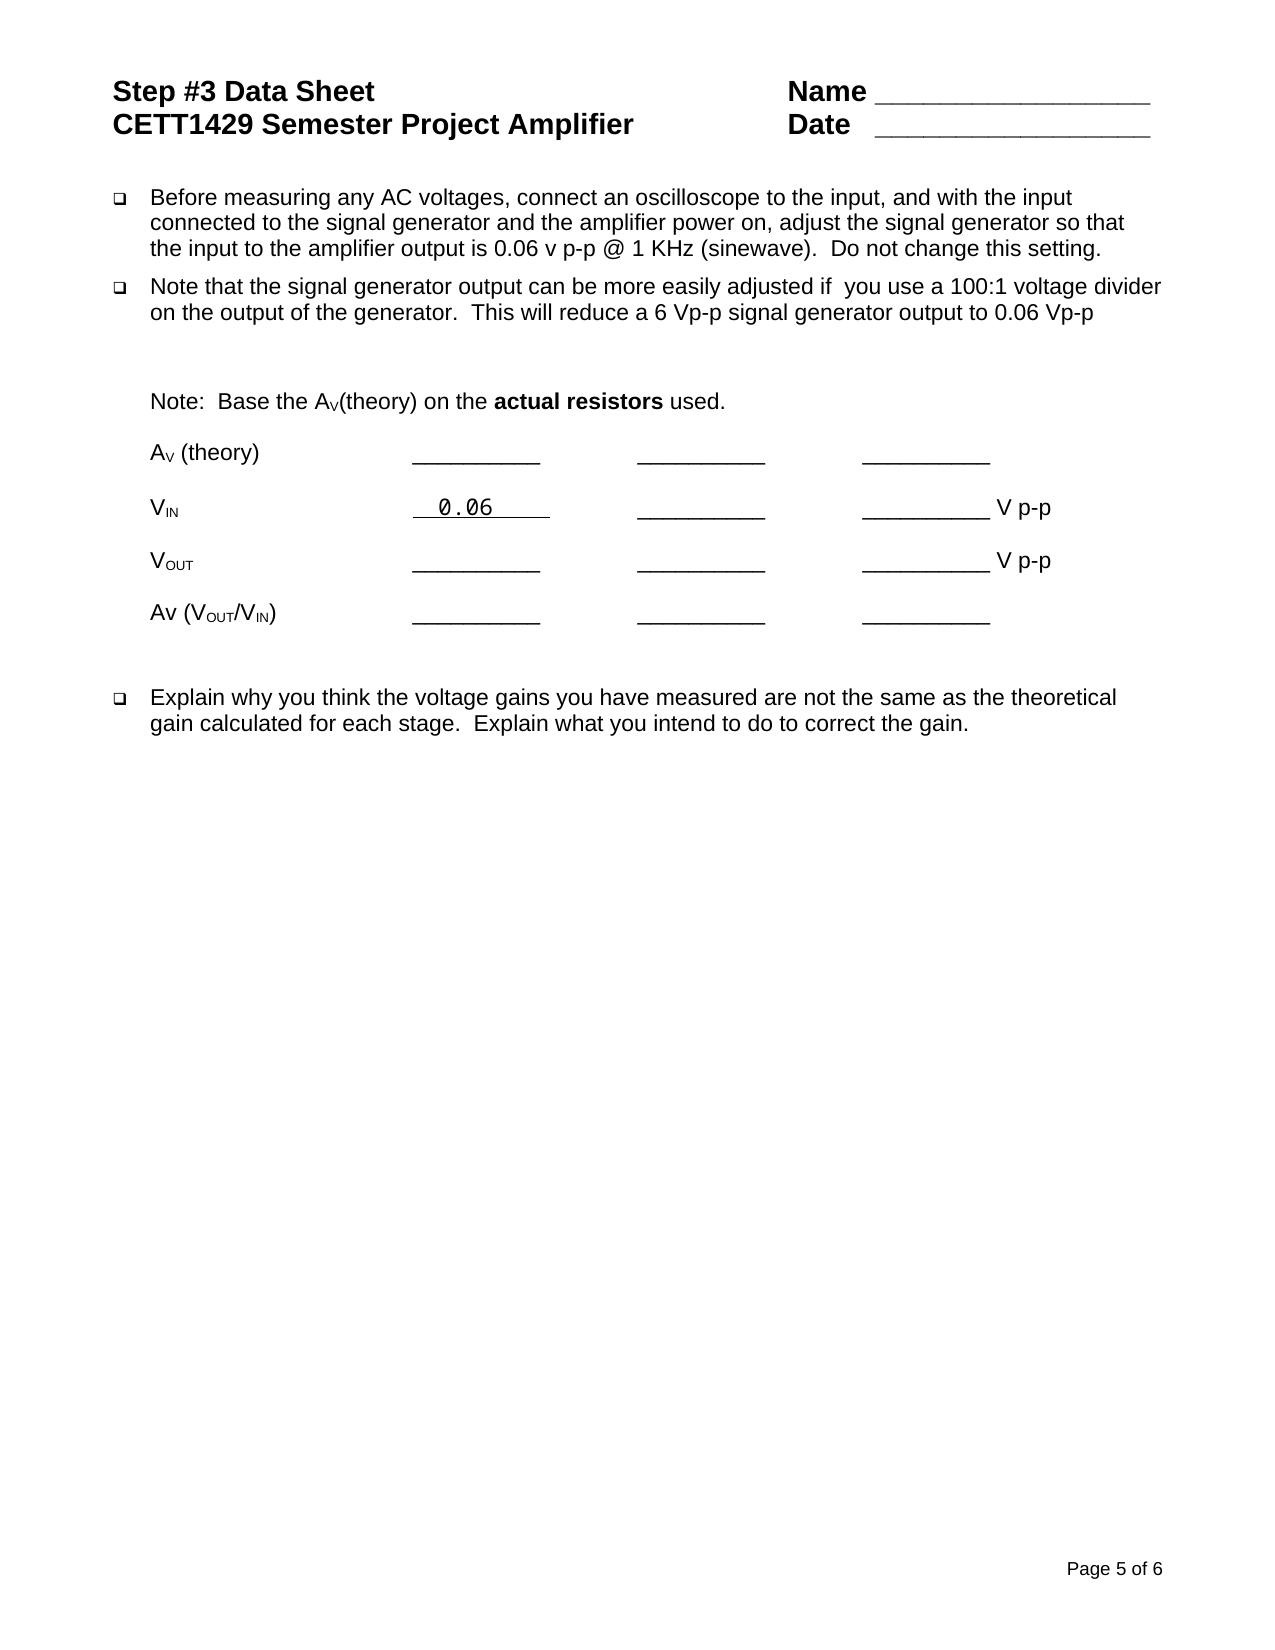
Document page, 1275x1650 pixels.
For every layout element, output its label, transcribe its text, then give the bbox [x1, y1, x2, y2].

subtitle VIN 0.06 __________ __________ V p-p [150, 491, 1162, 523]
text Step #3 Data Sheet Name _________________ [112, 75, 1162, 108]
subtitle VOUT __________ __________ __________ V p-p [150, 548, 1162, 574]
list Before measuring any AC voltages, connect an oscilloscope to the input, and with the input connected to the signal generator and the amplifier power on, adjust the signal generator so that the input to the amplifier output is 0.06 v p-p @ 1 KHz (sinewave). Do not change this setting. [112, 140, 1162, 261]
subtitle Av (VOUT/VIN) __________ __________ __________ [150, 599, 1162, 625]
text CETT1429 Semester Project Amplifier Date _________________ [112, 108, 1162, 140]
list Note that the signal generator output can be more easily adjusted if you use a 100:1 voltage divider on the output of the generator. This will reduce a 6 Vp-p signal generator output to 0.06 Vp-p [112, 274, 1162, 325]
list Explain why you think the voltage gains you have measured are not the same as the theoretical gain calculated for each stage. Explain what you intend to do to correct the gain. [112, 685, 1162, 736]
subtitle AV (theory) __________ __________ __________ [150, 440, 1162, 466]
subtitle Note: Base the AV(theory) on the actual resistors used. [150, 389, 1162, 414]
